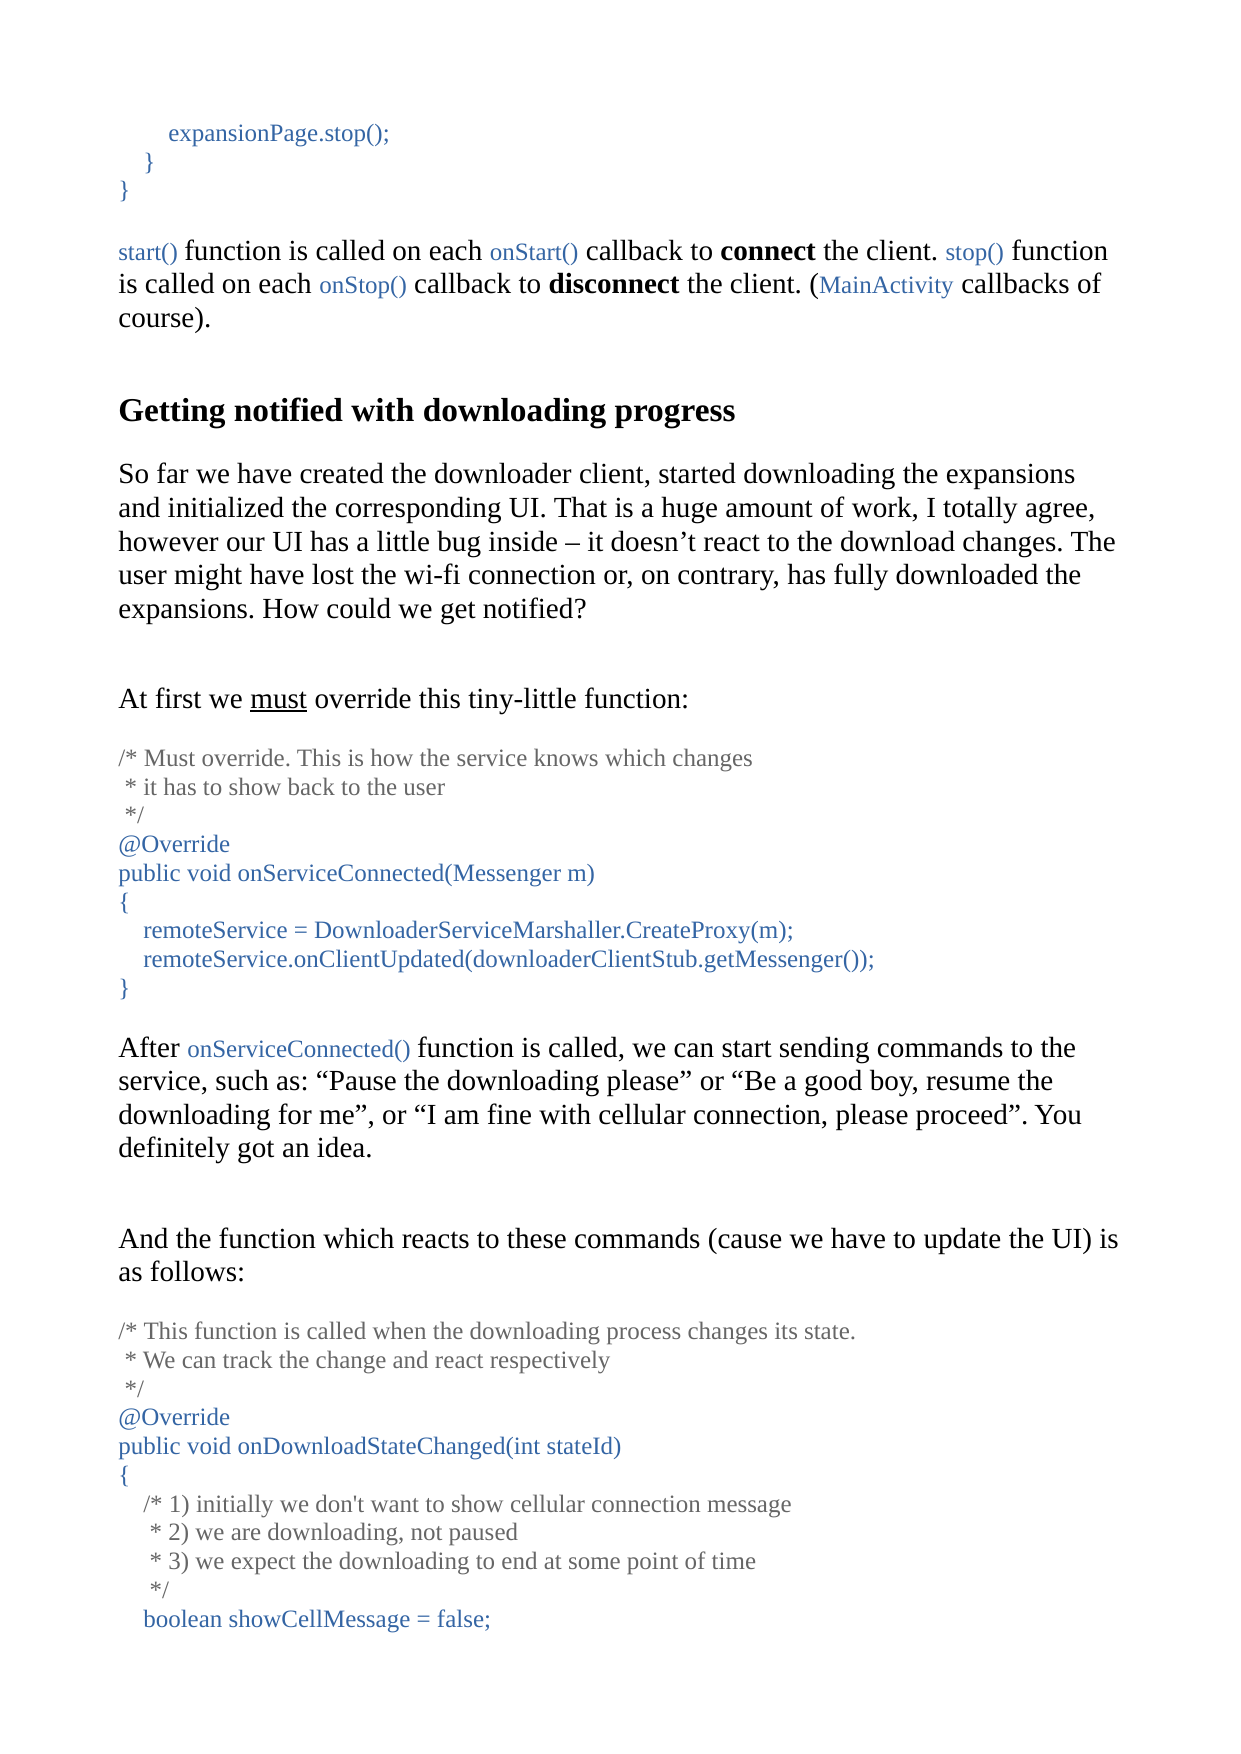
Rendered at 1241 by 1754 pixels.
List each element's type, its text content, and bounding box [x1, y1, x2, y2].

text expansionPage.stop(); } } [118, 118, 1122, 204]
text So far we have created the downloader client, started downloading the expansions and initialized the corresponding UI. That is a huge amount of work, I totally agree, however our UI has a little bug inside – it doesn’t react to the download changes. The user might have lost the wi-fi connection or, on contrary, has fully downloaded the expansions. How could we get notified? [118, 457, 1122, 624]
text And the function which reacts to these commands (cause we have to update the UI) is as follows: [118, 1221, 1122, 1288]
text start() function is called on each onStart() callback to connect the client. stop() function is called on each onStop() callback to disconnect the client. (MainActivity callbacks of course). [118, 233, 1122, 333]
text At first we must override this tiny-little function: [118, 681, 1122, 714]
text /* This function is called when the downloading process changes its state. * We can track the change and react respectively */ @Override public void onDownloadStateChanged(int stateId) { /* 1) initially we don't want to show cellular connection message * 2) we are downloading, not paused * 3) we expect the downloading to end at some point of time */ boolean showCellMessage = false; [118, 1316, 1122, 1632]
text /* Must override. This is how the service knows which changes * it has to show back to the user */ @Override public void onServiceConnected(Messenger m) { remoteService = DownloaderServiceMarshaller.CreateProxy(m); remoteService.onClientUpdated(downloaderClientStub.getMessenger()); } [118, 743, 1122, 1002]
text Getting notified with downloading progress [118, 390, 1122, 428]
text After onServiceConnected() function is called, we can start sending commands to the service, such as: “Pause the downloading please” or “Be a good boy, resume the downloading for me”, or “I am fine with cellular connection, please proceed”. You definitely got an idea. [118, 1030, 1122, 1164]
